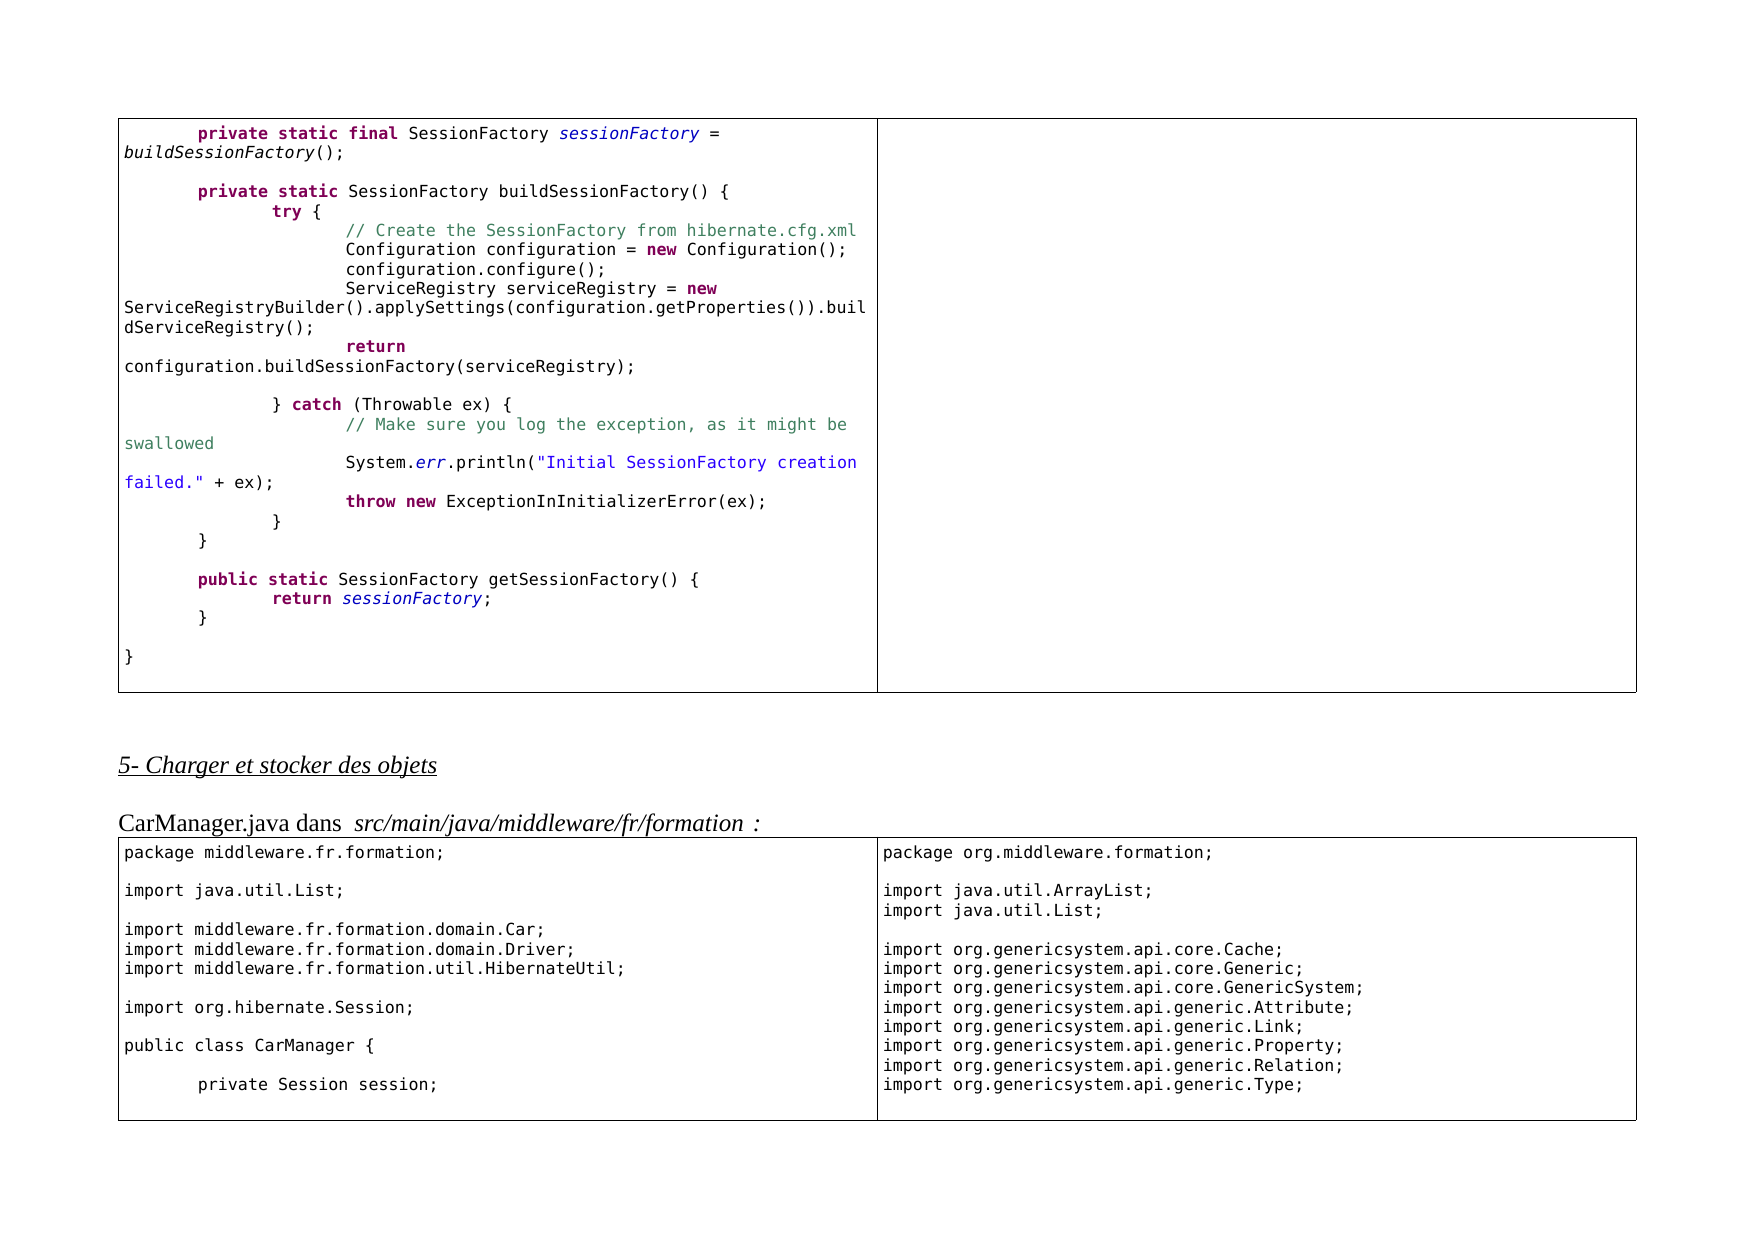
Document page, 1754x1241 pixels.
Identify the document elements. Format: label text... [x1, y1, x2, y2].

list 5- Charger et stocker des objets [118, 750, 1636, 779]
table_header [878, 119, 1636, 692]
table_header private static final SessionFactory sessionFactory = buildSessionFactory(); private static SessionFactory buildSessionFactory() { try { // Create the SessionFactory from hibernate.cfg.xml Configuration configuration = new Configuration(); configuration.configure(); ServiceRegistry serviceRegistry = new ServiceRegistryBuilder().applySettings(configuration.getProperties()).buildServiceRegistry(); return configuration.buildSessionFactory(serviceRegistry); } catch (Throwable ex) { // Make sure you log the exception, as it might be swallowed System.err.println("Initial SessionFactory creation failed." + ex); throw new ExceptionInInitializerError(ex); } } public static SessionFactory getSessionFactory() { return sessionFactory; } } [119, 119, 877, 692]
table_header package org.middleware.formation; import java.util.ArrayList; import java.util.List; import org.genericsystem.api.core.Cache; import org.genericsystem.api.core.Generic; import org.genericsystem.api.core.GenericSystem; import org.genericsystem.api.generic.Attribute; import org.genericsystem.api.generic.Link; import org.genericsystem.api.generic.Property; import org.genericsystem.api.generic.Relation; import org.genericsystem.api.generic.Type; [878, 838, 1636, 1119]
text CarManager.java dans src/main/java/middleware/fr/formation : [118, 808, 1636, 837]
table_header package middleware.fr.formation; import java.util.List; import middleware.fr.formation.domain.Car; import middleware.fr.formation.domain.Driver; import middleware.fr.formation.util.HibernateUtil; import org.hibernate.Session; public class CarManager { private Session session; [119, 838, 877, 1119]
